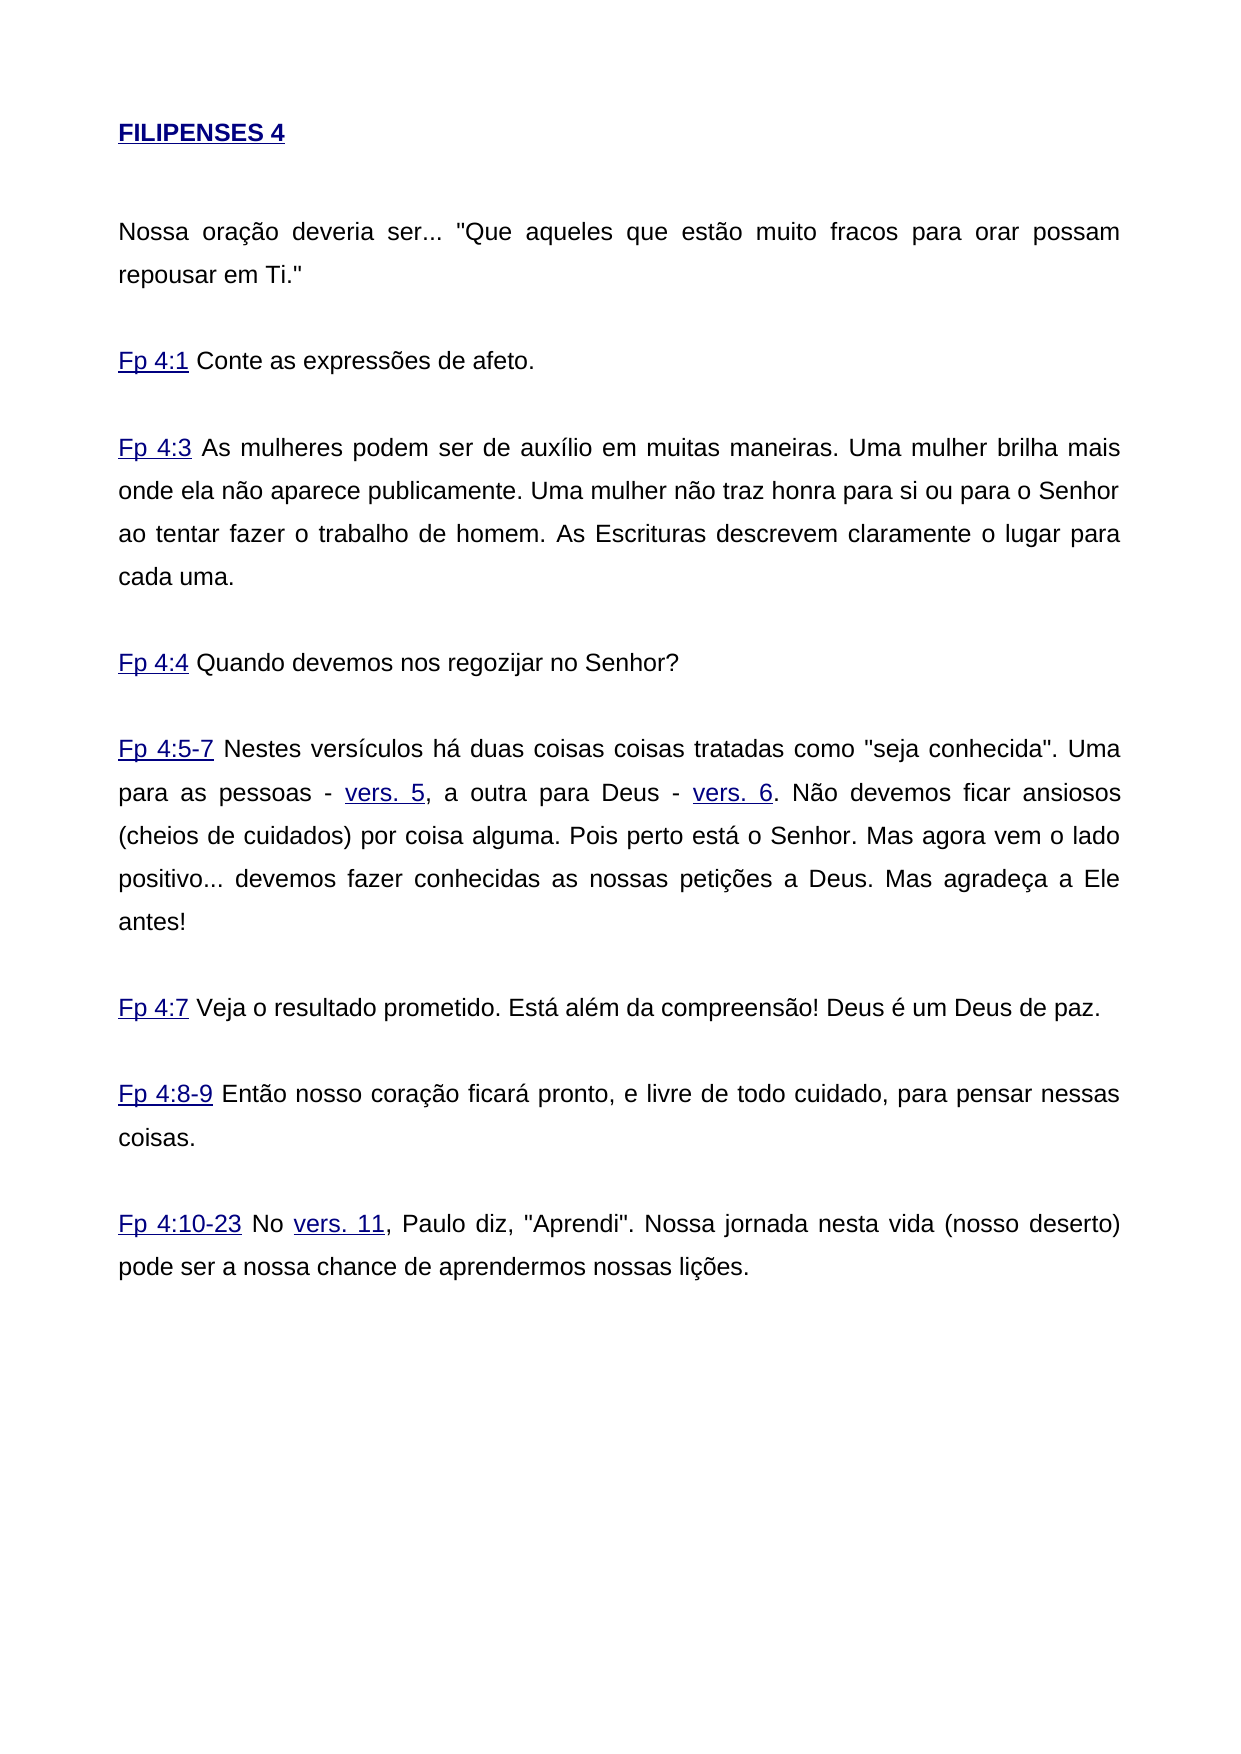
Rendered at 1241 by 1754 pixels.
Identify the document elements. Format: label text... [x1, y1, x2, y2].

text Nossa oração deveria ser... "Que aqueles que estão muito fracos para orar possam repousar em Ti." [118, 217, 1122, 289]
text Fp 4:4 Quando devemos nos regozijar no Senhor? [118, 648, 1122, 677]
text Fp 4:3 As mulheres podem ser de auxílio em muitas maneiras. Uma mulher brilha mais onde ela não aparece publicamente. Uma mulher não traz honra para si ou para o Senhor ao tentar fazer o trabalho de homem. As Escrituras descrevem claramente o lugar para cada uma. [118, 432, 1122, 591]
text Fp 4:8-9 Então nosso coração ficará pronto, e livre de todo cuidado, para pensar nessas coisas. [118, 1079, 1122, 1151]
text Fp 4:10-23 No vers. 11, Paulo diz, "Aprendi". Nossa jornada nesta vida (nosso deserto) pode ser a nossa chance de aprendermos nossas lições. [118, 1209, 1122, 1281]
text Fp 4:7 Veja o resultado prometido. Está além da compreensão! Deus é um Deus de paz. [118, 993, 1122, 1022]
text Fp 4:5-7 Nestes versículos há duas coisas coisas tratadas como "seja conhecida". Uma para as pessoas - vers. 5, a outra para Deus - vers. 6. Não devemos ficar ansiosos (cheios de cuidados) por coisa alguma. Pois perto está o Senhor. Mas agora vem o lado positivo... devemos fazer conhecidas as nossas petições a Deus. Mas agradeça a Ele antes! [118, 734, 1122, 936]
text Fp 4:1 Conte as expressões de afeto. [118, 346, 1122, 375]
subtitle FILIPENSES 4 [118, 118, 1122, 147]
